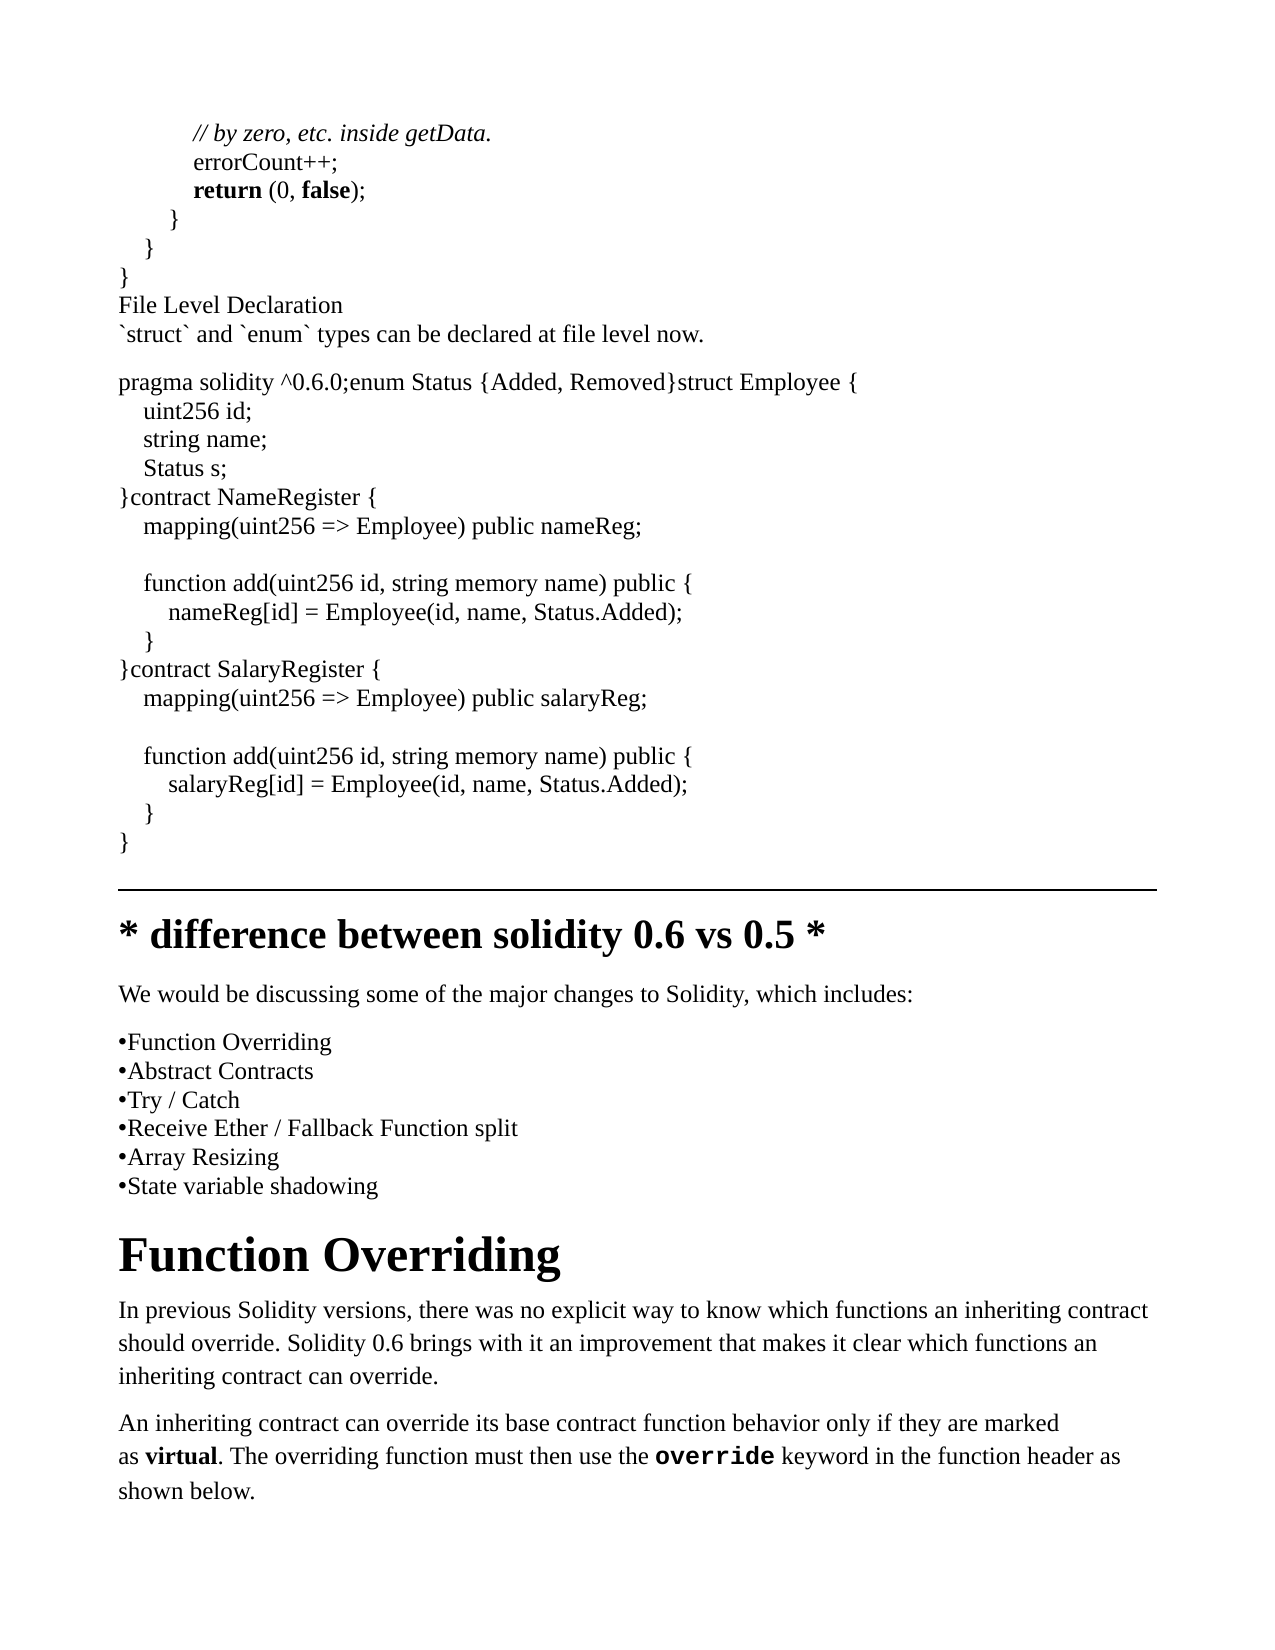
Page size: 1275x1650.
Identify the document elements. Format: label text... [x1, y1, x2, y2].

text salaryReg[id] = Employee(id, name, Status.Added); [118, 769, 1157, 798]
list State variable shadowing [118, 1171, 1157, 1200]
text In previous Solidity versions, there was no explicit way to know which functions an inheriting contract should override. Solidity 0.6 brings with it an improvement that makes it clear which functions an inheriting contract can override. [118, 1295, 1157, 1389]
text } [118, 798, 1157, 827]
list Function Overriding [118, 1027, 1157, 1056]
list Array Resizing [118, 1142, 1157, 1171]
text function add(uint256 id, string memory name) public { [118, 741, 1157, 769]
text } [118, 233, 1157, 262]
text } [118, 204, 1157, 233]
text } [118, 262, 1157, 291]
text }contract NameRegister { [118, 482, 1157, 511]
list Try / Catch [118, 1085, 1157, 1113]
text } [118, 626, 1157, 654]
text return (0, false); [118, 176, 1157, 204]
subtitle Function Overriding [118, 1225, 1157, 1282]
list Receive Ether / Fallback Function split [118, 1113, 1157, 1142]
text function add(uint256 id, string memory name) public { [118, 568, 1157, 597]
text Status s; [118, 453, 1157, 482]
text We would be discussing some of the major changes to Solidity, which includes: [118, 979, 1157, 1008]
text } [118, 827, 1157, 856]
text * difference between solidity 0.6 vs 0.5 * [118, 910, 1157, 958]
subtitle File Level Declaration [118, 291, 1157, 319]
text mapping(uint256 => Employee) public salaryReg; [118, 683, 1157, 712]
list Abstract Contracts [118, 1056, 1157, 1085]
text pragma solidity ^0.6.0;enum Status {Added, Removed}struct Employee { [118, 367, 1157, 396]
text }contract SalaryRegister { [118, 654, 1157, 683]
text An inheriting contract can override its base contract function behavior only if they are marked as virtual. The overriding function must then use the override keyword in the function header as shown below. [118, 1408, 1157, 1505]
text nameReg[id] = Employee(id, name, Status.Added); [118, 597, 1157, 626]
text errorCount++; [118, 147, 1157, 176]
text mapping(uint256 => Employee) public nameReg; [118, 511, 1157, 539]
text // by zero, etc. inside getData. [118, 118, 1157, 147]
text string name; [118, 424, 1157, 453]
text uint256 id; [118, 396, 1157, 424]
text `struct` and `enum` types can be declared at file level now. [118, 319, 1157, 348]
